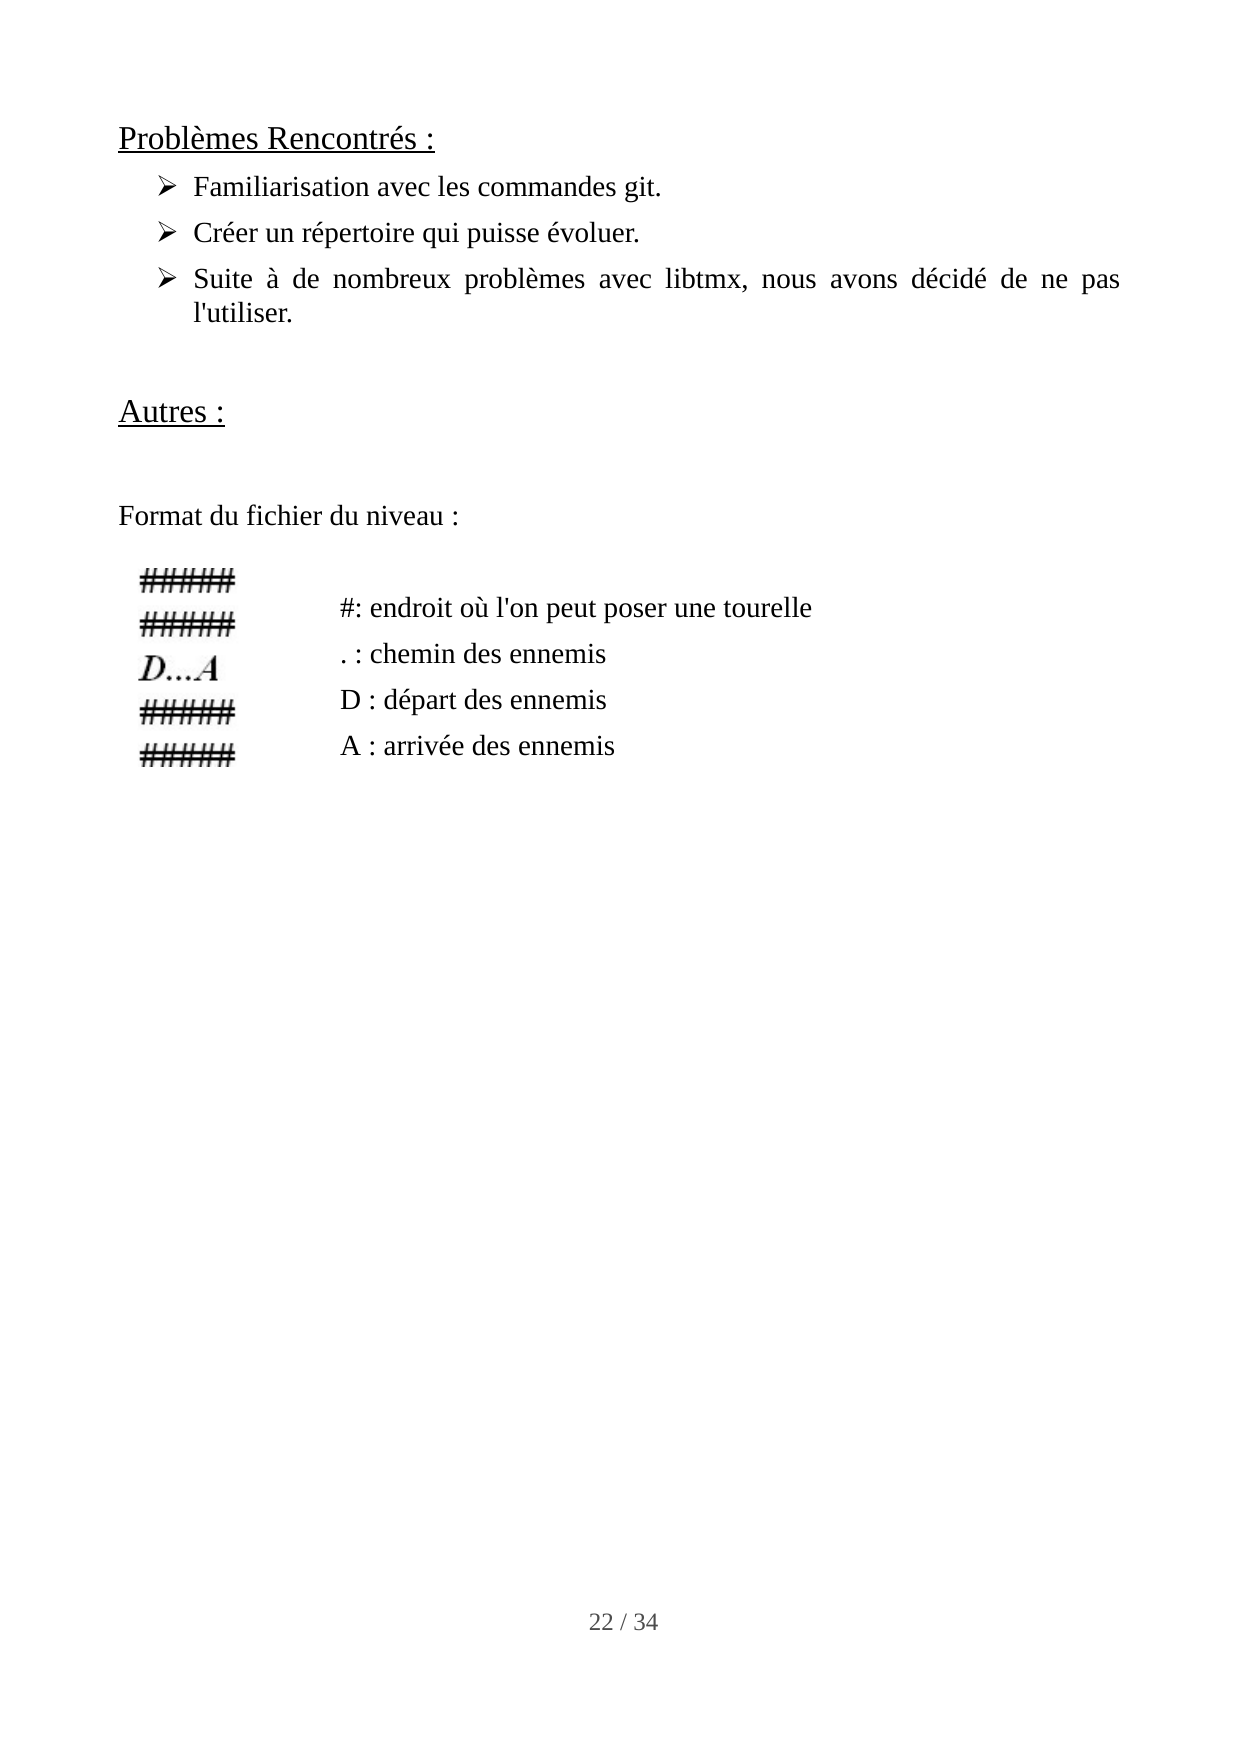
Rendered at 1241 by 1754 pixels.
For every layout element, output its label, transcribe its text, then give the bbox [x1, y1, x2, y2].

text A : arrivée des ennemis [240, 728, 1122, 762]
text Autres : [118, 392, 1122, 430]
text [118, 728, 137, 762]
text [118, 636, 137, 670]
picture [137, 568, 240, 767]
text D : départ des ennemis [240, 682, 1122, 716]
list Créer un répertoire qui puisse évoluer. [156, 215, 1122, 249]
text #: endroit où l'on peut poser une tourelle [240, 590, 1122, 624]
text Format du fichier du niveau : [118, 498, 1122, 532]
text [118, 682, 137, 716]
list Suite à de nombreux problèmes avec libtmx, nous avons décidé de ne pas l'utiliser. [156, 261, 1122, 328]
text . : chemin des ennemis [240, 636, 1122, 670]
list Familiarisation avec les commandes git. [156, 169, 1122, 203]
text Problèmes Rencontrés : [118, 118, 1122, 156]
